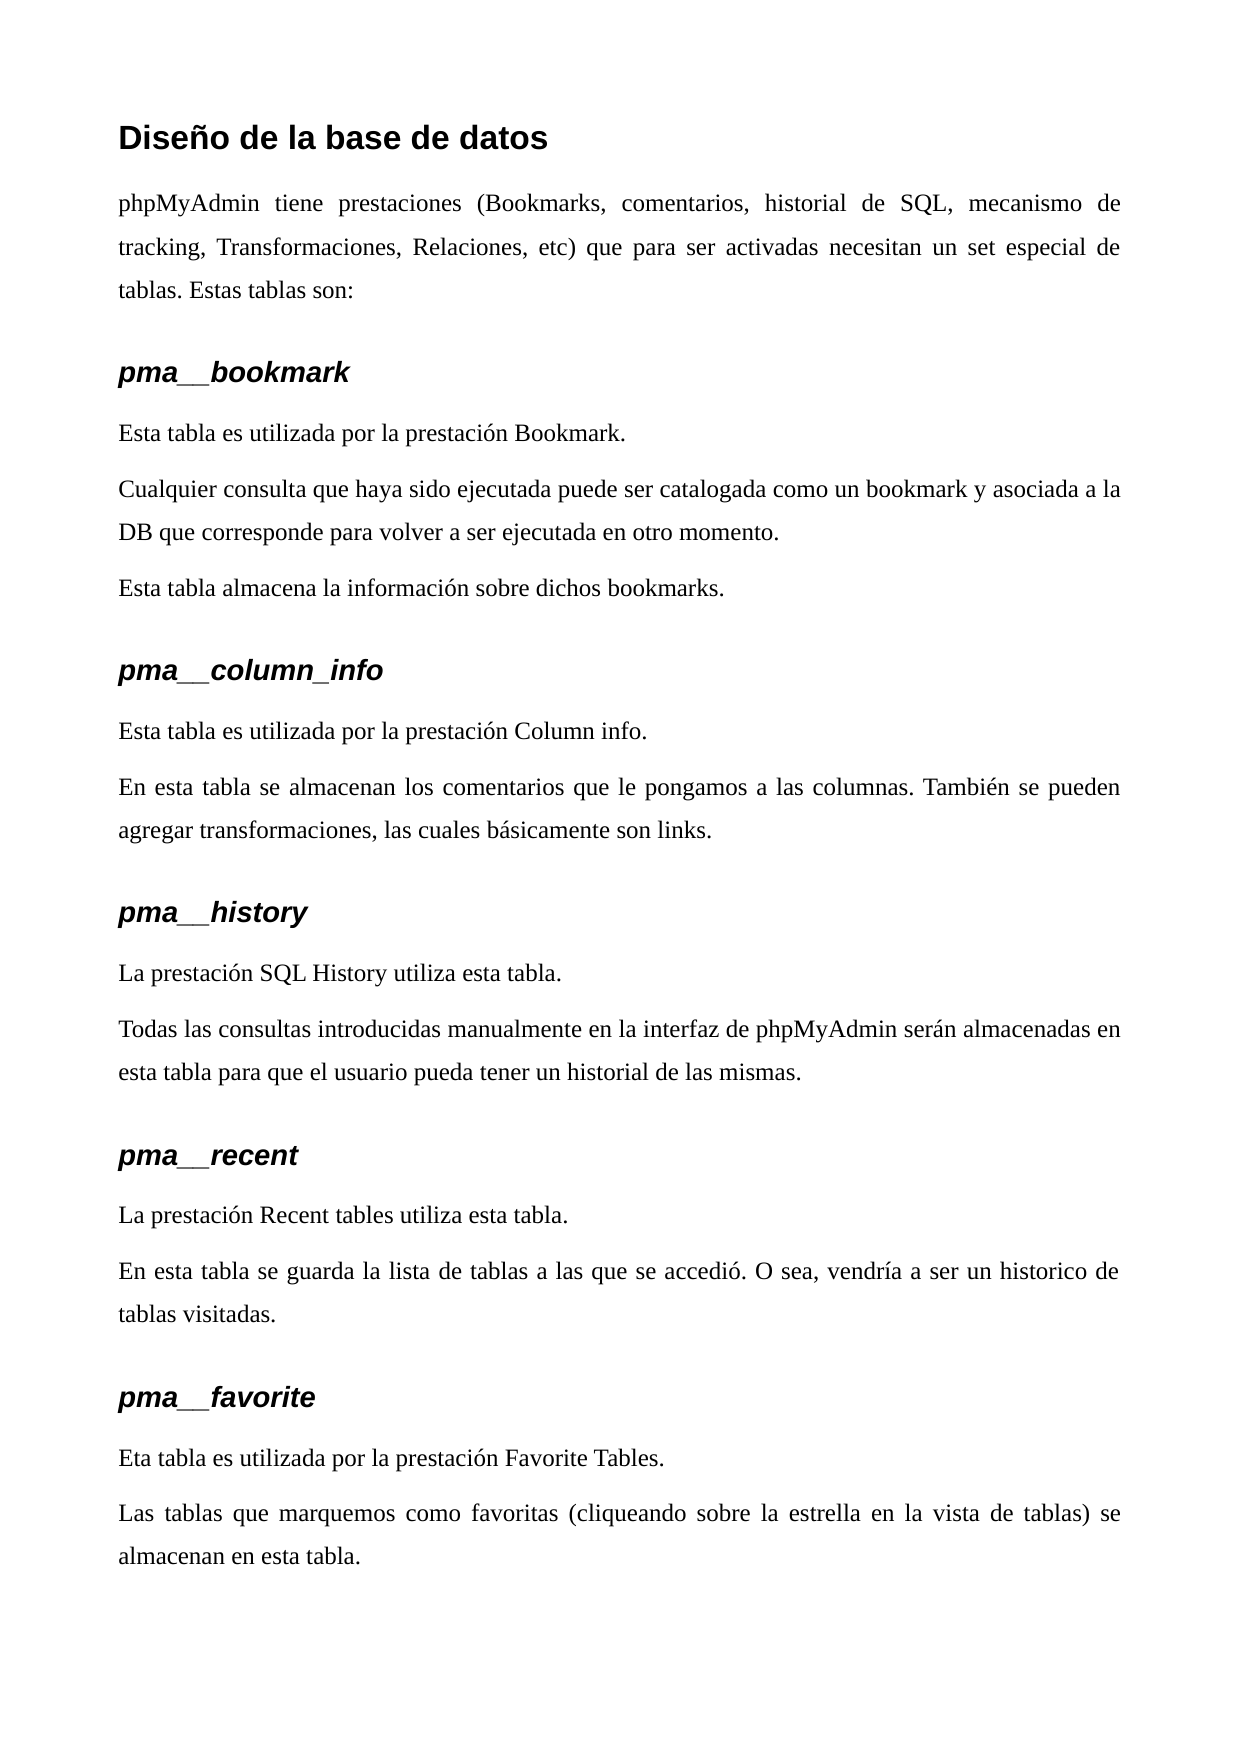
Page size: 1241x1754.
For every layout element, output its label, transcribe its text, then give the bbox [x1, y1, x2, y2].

text La prestación SQL History utiliza esta tabla. [118, 958, 1122, 987]
subtitle pma__recent [118, 1138, 1122, 1171]
subtitle pma__column_info [118, 653, 1122, 687]
subtitle pma__favorite [118, 1380, 1122, 1413]
subtitle Diseño de la base de datos [118, 118, 1122, 157]
text Cualquier consulta que haya sido ejecutada puede ser catalogada como un bookmark y asociada a la DB que corresponde para volver a ser ejecutada en otro momento. [118, 474, 1122, 546]
text Esta tabla es utilizada por la prestación Column info. [118, 716, 1122, 745]
subtitle pma__bookmark [118, 355, 1122, 389]
text Todas las consultas introducidas manualmente en la interfaz de phpMyAdmin serán almacenadas en esta tabla para que el usuario pueda tener un historial de las mismas. [118, 1014, 1122, 1086]
text En esta tabla se almacenan los comentarios que le pongamos a las columnas. También se pueden agregar transformaciones, las cuales básicamente son links. [118, 772, 1122, 843]
text La prestación Recent tables utiliza esta tabla. [118, 1200, 1122, 1229]
text phpMyAdmin tiene prestaciones (Bookmarks, comentarios, historial de SQL, mecanismo de tracking, Transformaciones, Relaciones, etc) que para ser activadas necesitan un set especial de tablas. Estas tablas son: [118, 188, 1122, 303]
text Eta tabla es utilizada por la prestación Favorite Tables. [118, 1443, 1122, 1471]
text Las tablas que marquemos como favoritas (cliqueando sobre la estrella en la vista de tablas) se almacenan en esta tabla. [118, 1498, 1122, 1570]
text En esta tabla se guarda la lista de tablas a las que se accedió. O sea, vendría a ser un historico de tablas visitadas. [118, 1256, 1122, 1328]
subtitle pma__history [118, 895, 1122, 929]
text Esta tabla es utilizada por la prestación Bookmark. [118, 418, 1122, 447]
text Esta tabla almacena la información sobre dichos bookmarks. [118, 573, 1122, 601]
